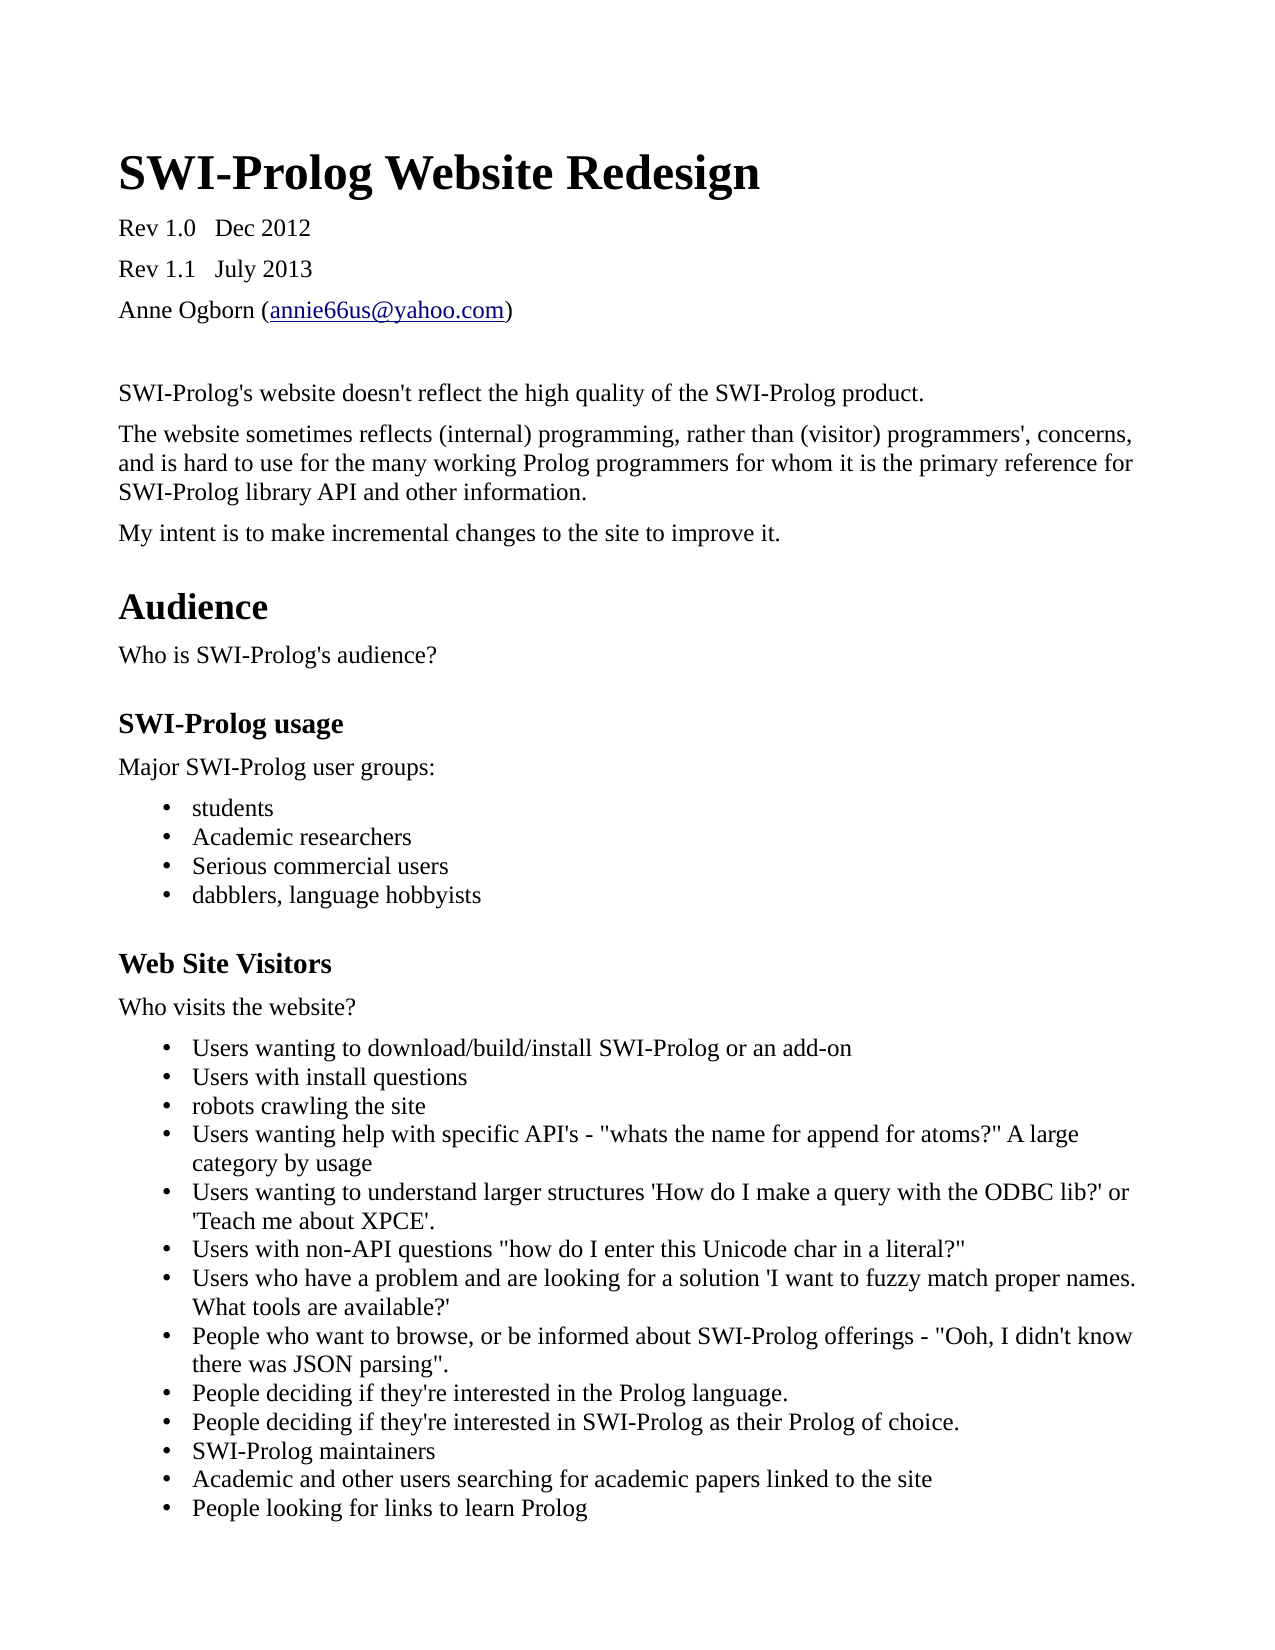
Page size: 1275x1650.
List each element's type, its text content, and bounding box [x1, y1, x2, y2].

list Users wanting help with specific API's - "whats the name for append for atoms?" A large category by usage [162, 1119, 1157, 1177]
list Academic and other users searching for academic papers linked to the site [162, 1464, 1157, 1493]
text Who visits the website? [118, 992, 1157, 1021]
text The website sometimes reflects (internal) programming, rather than (visitor) programmers', concerns, and is hard to use for the many working Prolog programmers for whom it is the primary reference for SWI-Prolog library API and other information. [118, 419, 1157, 506]
list Users who have a problem and are looking for a solution 'I want to fuzzy match proper names. What tools are available?' [162, 1263, 1157, 1321]
list SWI-Prolog maintainers [162, 1436, 1157, 1464]
subtitle Web Site Visitors [118, 946, 1157, 979]
text Rev 1.0 Dec 2012 [118, 213, 1157, 242]
list People deciding if they're interested in SWI-Prolog as their Prolog of choice. [162, 1407, 1157, 1436]
text Major SWI-Prolog user groups: [118, 752, 1157, 781]
text Who is SWI-Prolog's audience? [118, 640, 1157, 669]
list People deciding if they're interested in the Prolog language. [162, 1378, 1157, 1407]
subtitle SWI-Prolog usage [118, 706, 1157, 740]
subtitle SWI-Prolog Website Redesign [118, 143, 1157, 201]
text SWI-Prolog's website doesn't reflect the high quality of the SWI-Prolog product. [118, 378, 1157, 407]
list Users wanting to download/build/install SWI-Prolog or an add-on [162, 1033, 1157, 1062]
list Users with install questions [162, 1062, 1157, 1091]
list students [162, 793, 1157, 822]
list People who want to browse, or be informed about SWI-Prolog offerings - "Ooh, I didn't know there was JSON parsing". [162, 1321, 1157, 1378]
list Users with non-API questions "how do I enter this Unicode char in a literal?" [162, 1234, 1157, 1263]
text My intent is to make incremental changes to the site to improve it. [118, 518, 1157, 547]
subtitle Audience [118, 584, 1157, 627]
list robots crawling the site [162, 1091, 1157, 1119]
list Academic researchers [162, 822, 1157, 851]
list Serious commercial users [162, 851, 1157, 880]
list Users wanting to understand larger structures 'How do I make a query with the ODBC lib?' or 'Teach me about XPCE'. [162, 1177, 1157, 1234]
list People looking for links to learn Prolog [162, 1493, 1157, 1522]
text Rev 1.1 July 2013 [118, 254, 1157, 283]
text Anne Ogborn (annie66us@yahoo.com) [118, 296, 1157, 324]
list dabblers, language hobbyists [162, 880, 1157, 908]
